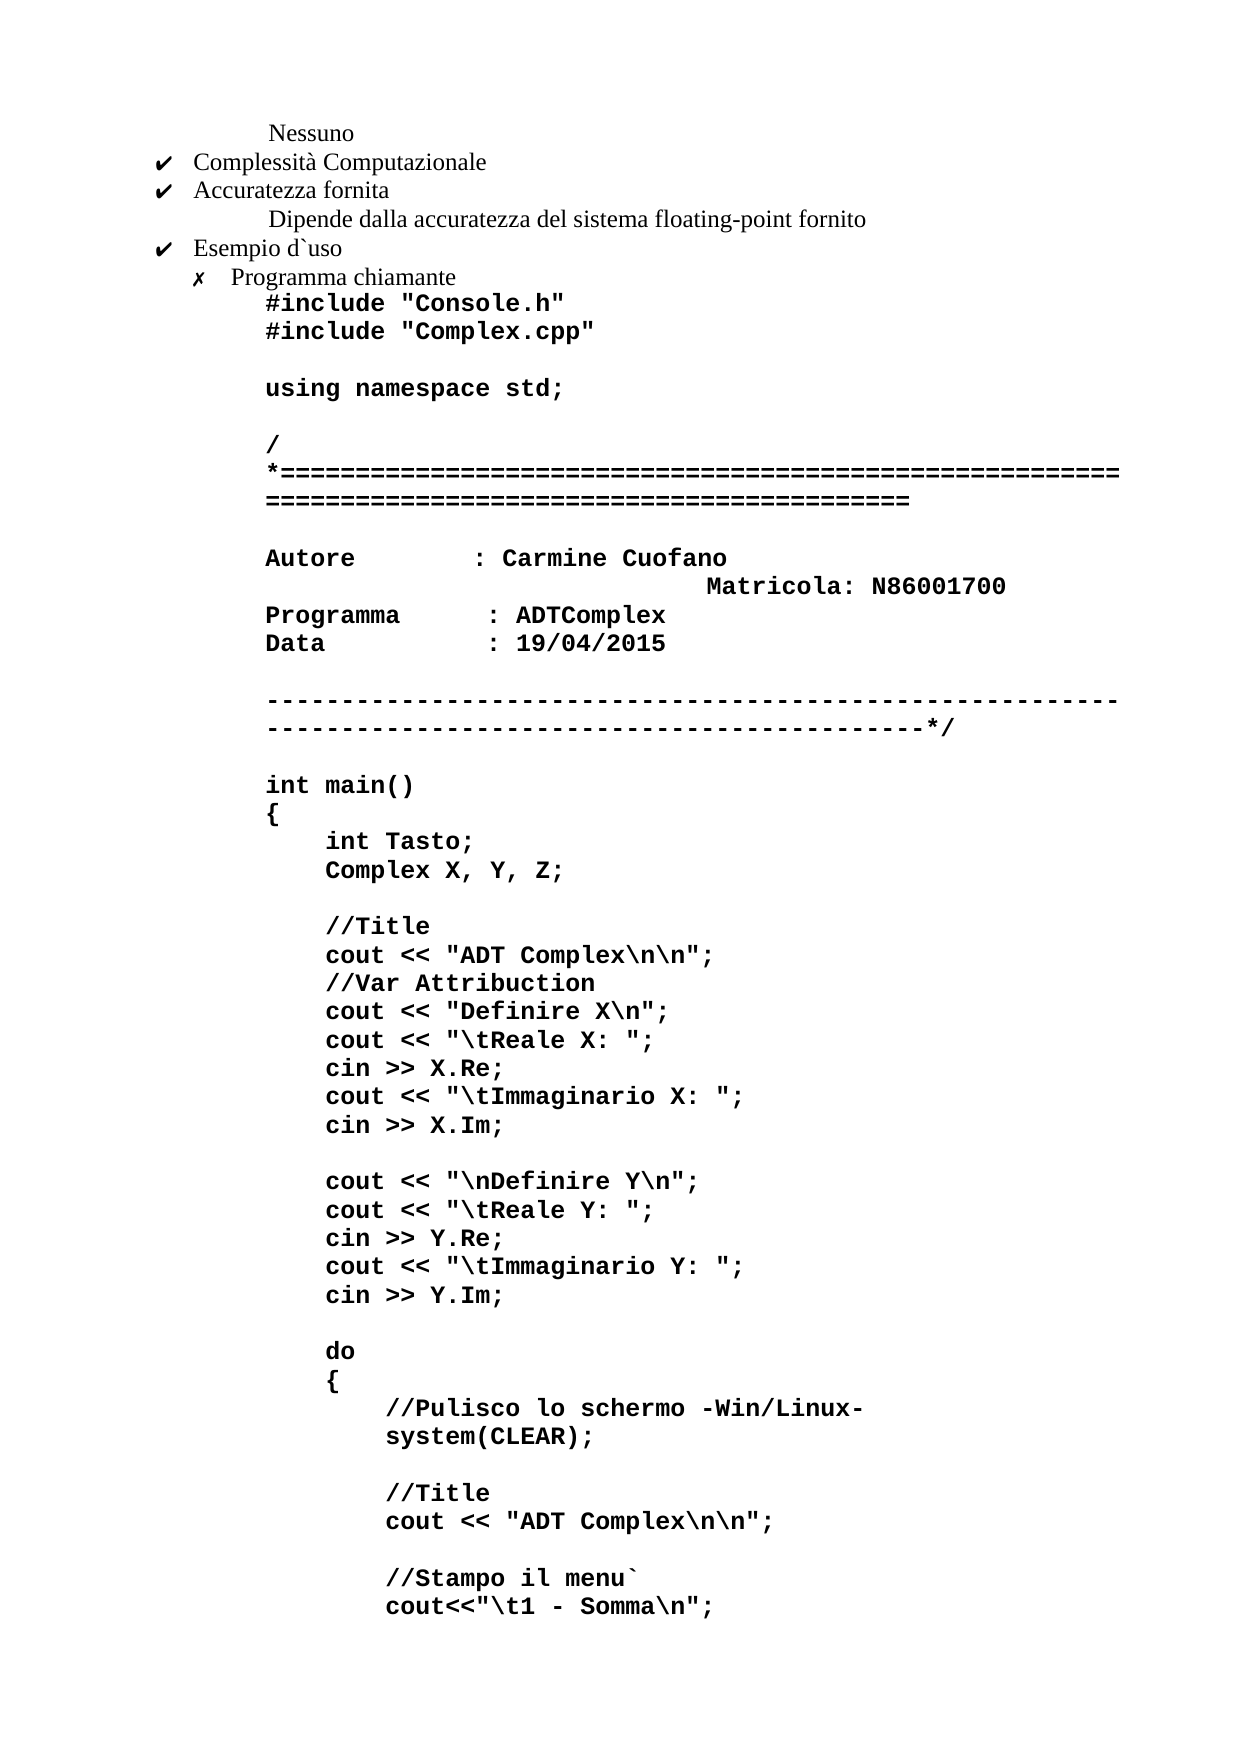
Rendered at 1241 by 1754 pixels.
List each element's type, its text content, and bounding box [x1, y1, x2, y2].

text //Title [265, 1481, 1122, 1509]
text -----------------------------------------------------------------------------------------------------*/ [265, 687, 1122, 744]
text cout << "Definire X\n"; [265, 999, 1122, 1027]
text /*=================================================================================================== [265, 432, 1122, 517]
text #include "Complex.cpp" [265, 319, 1122, 347]
text Data : 19/04/2015 [265, 631, 1122, 659]
text Autore : Carmine Cuofano Matricola: N86001700 [265, 546, 1122, 602]
list Programma chiamante [193, 262, 1122, 291]
text cin >> Y.Re; [265, 1226, 1122, 1254]
text #include "Console.h" [265, 291, 1122, 319]
text cout << "\tReale X: "; [265, 1027, 1122, 1056]
text cout << "\tImmaginario Y: "; [265, 1254, 1122, 1282]
text //Pulisco lo schermo -Win/Linux- [265, 1396, 1122, 1424]
list Esempio d`uso [156, 233, 1122, 262]
list Accuratezza fornita [156, 176, 1122, 204]
text //Title [265, 914, 1122, 942]
text cout << "\tReale Y: "; [265, 1197, 1122, 1226]
text Complex X, Y, Z; [265, 857, 1122, 886]
list Dipende dalla accuratezza del sistema floating-point fornito [231, 204, 1122, 233]
text do [265, 1339, 1122, 1367]
text cout << "\tImmaginario X: "; [265, 1084, 1122, 1112]
text cin >> X.Im; [265, 1112, 1122, 1141]
text { [265, 801, 1122, 829]
text using namespace std; [265, 376, 1122, 404]
list Nessuno [231, 118, 1122, 147]
text cin >> X.Re; [265, 1056, 1122, 1084]
text system(CLEAR); [265, 1424, 1122, 1452]
text cout << "ADT Complex\n\n"; [265, 942, 1122, 971]
list Complessità Computazionale [156, 147, 1122, 176]
text cout << "\nDefinire Y\n"; [265, 1169, 1122, 1197]
text Programma : ADTComplex [265, 602, 1122, 631]
text int main() [265, 772, 1122, 801]
text cout << "ADT Complex\n\n"; [265, 1509, 1122, 1537]
text cout<<"\t1 - Somma\n"; [265, 1594, 1122, 1622]
text { [265, 1367, 1122, 1396]
text //Var Attribuction [265, 971, 1122, 999]
text cin >> Y.Im; [265, 1282, 1122, 1311]
text int Tasto; [265, 829, 1122, 857]
text //Stampo il menu` [265, 1566, 1122, 1594]
